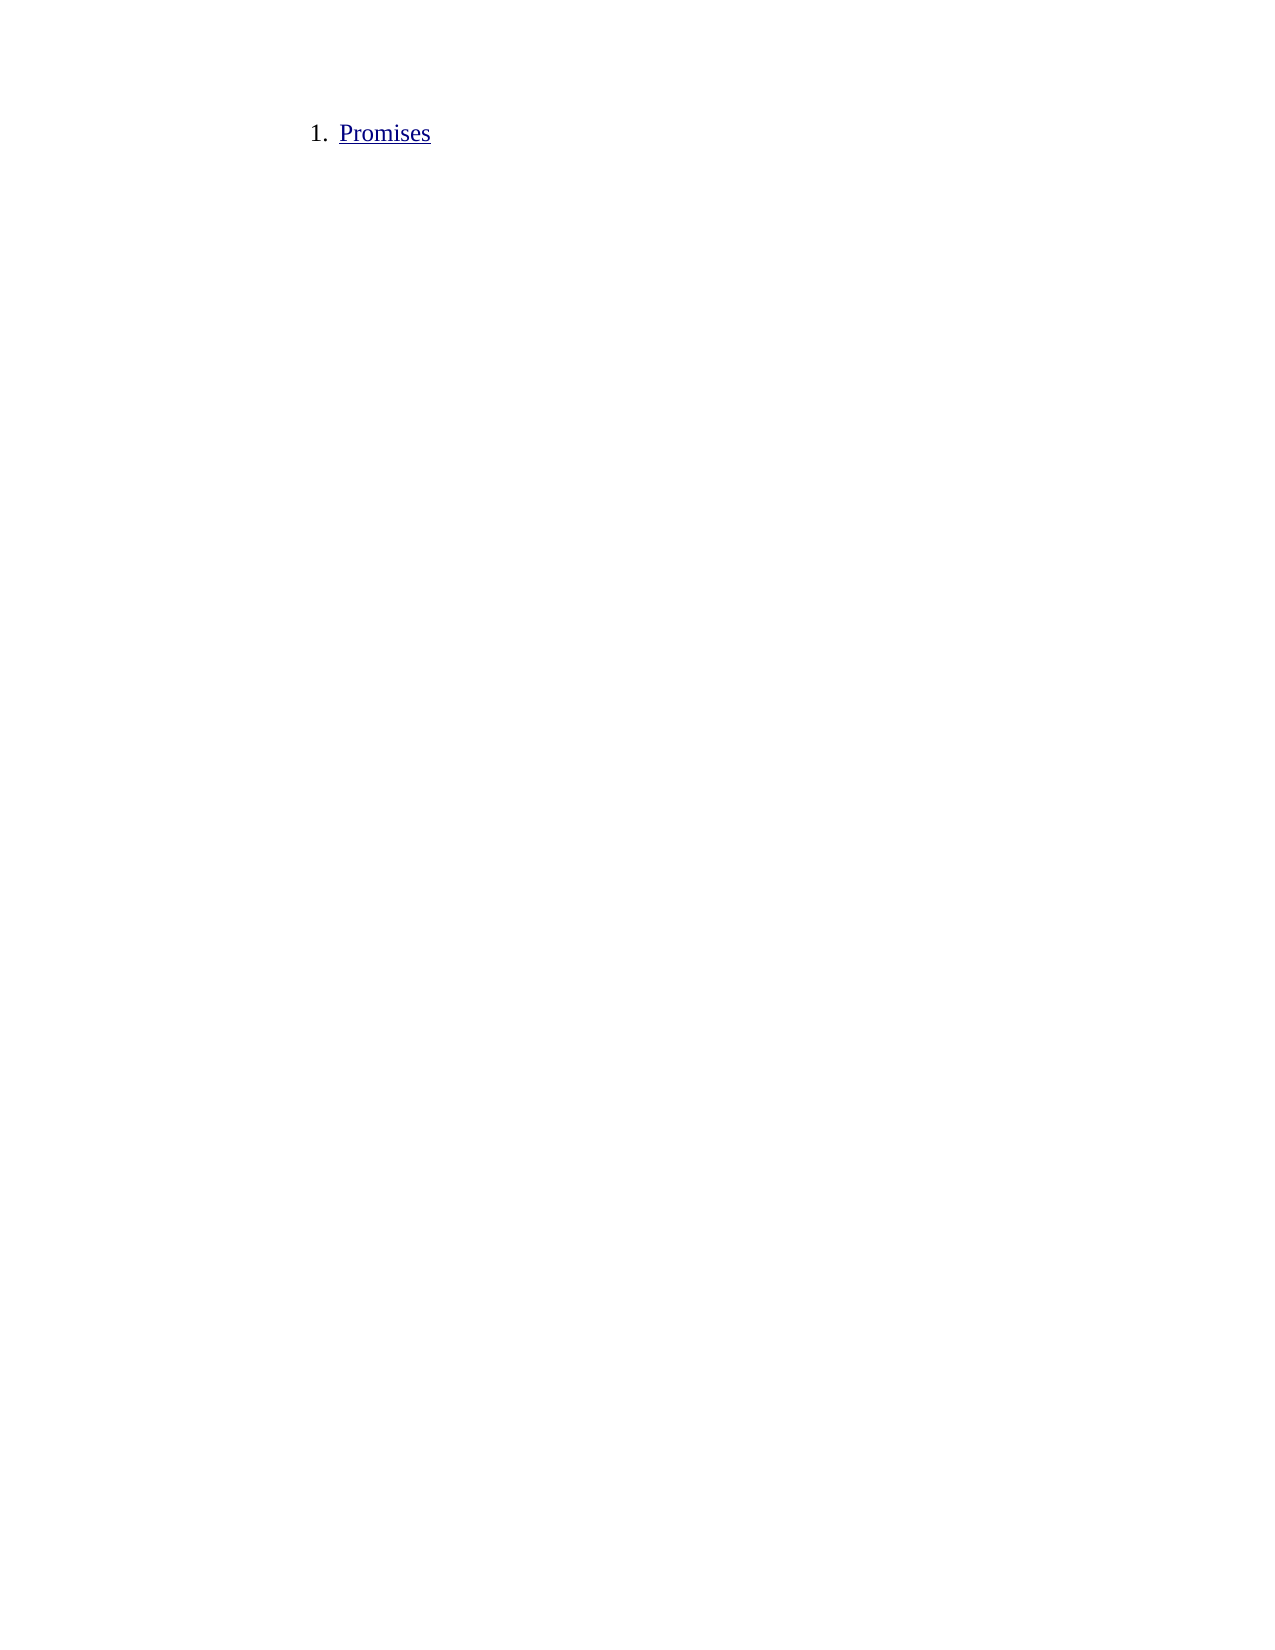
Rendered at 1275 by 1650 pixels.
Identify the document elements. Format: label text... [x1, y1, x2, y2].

list Promises [309, 118, 1157, 147]
